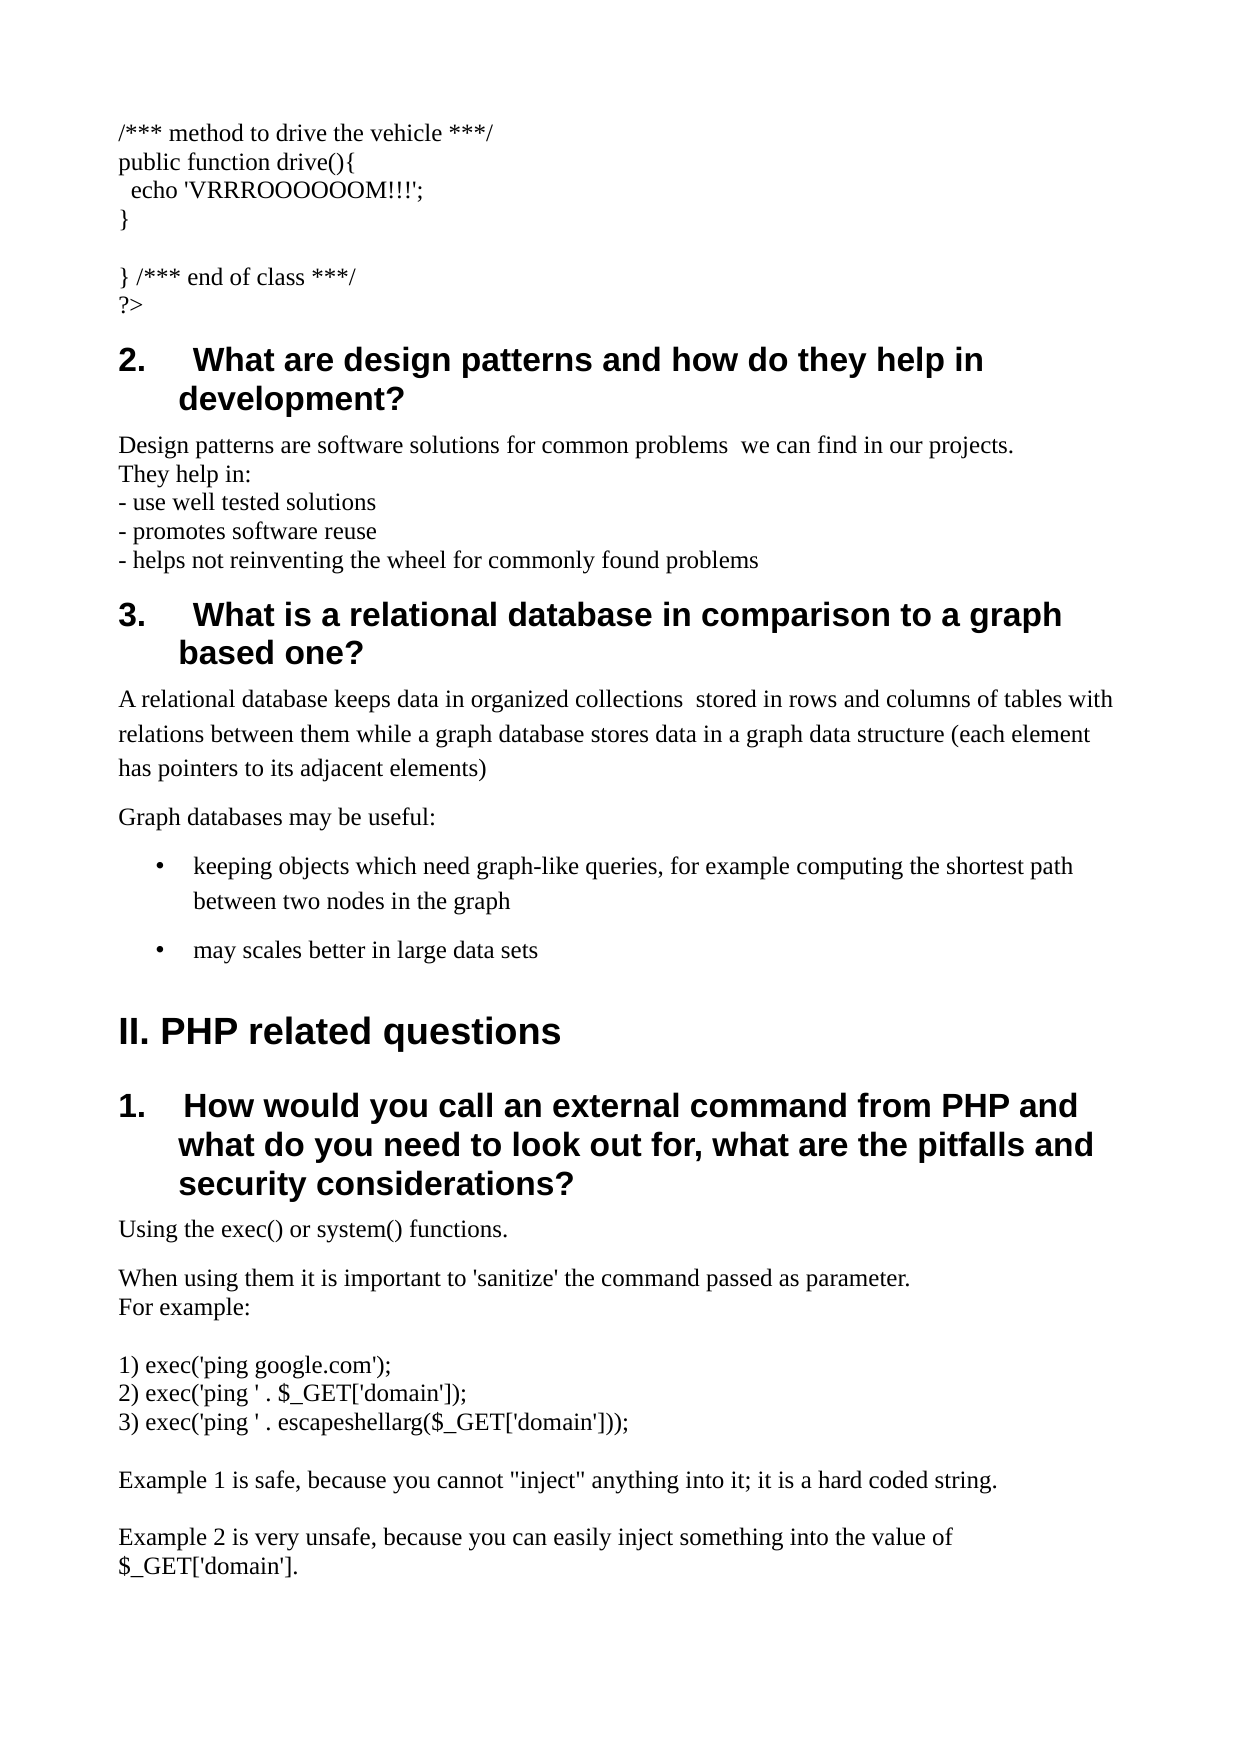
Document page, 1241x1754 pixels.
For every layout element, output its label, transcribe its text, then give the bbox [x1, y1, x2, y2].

text Example 1 is safe, because you cannot "inject" anything into it; it is a hard coded string. [118, 1465, 1122, 1493]
text When using them it is important to 'sanitize' the command passed as parameter. [118, 1263, 1122, 1292]
subtitle 1. How would you call an external command from PHP and what do you need to look out for, what are the pitfalls and security considerations? [118, 1086, 1122, 1202]
text - promotes software reuse [118, 516, 1122, 545]
text } [118, 204, 1122, 233]
text For example: [118, 1292, 1122, 1321]
subtitle 2. What are design patterns and how do they help in development? [118, 340, 1122, 417]
text echo 'VRRROOOOOOM!!!'; [118, 176, 1122, 204]
text 2) exec('ping ' . $_GET['domain']); [118, 1378, 1122, 1407]
list may scales better in large data sets [156, 935, 1122, 964]
text 3) exec('ping ' . escapeshellarg($_GET['domain'])); [118, 1407, 1122, 1436]
text Graph databases may be useful: [118, 802, 1122, 831]
text Example 2 is very unsafe, because you can easily inject something into the value of $_GET['domain']. [118, 1522, 1122, 1580]
text - use well tested solutions [118, 487, 1122, 516]
subtitle II. PHP related questions [118, 1009, 1122, 1053]
text /*** method to drive the vehicle ***/ [118, 118, 1122, 147]
text Using the exec() or system() functions. [118, 1214, 1122, 1243]
text public function drive(){ [118, 147, 1122, 176]
text } /*** end of class ***/ [118, 262, 1122, 291]
subtitle 3. What is a relational database in comparison to a graph based one? [118, 594, 1122, 672]
text 1) exec('ping google.com'); [118, 1350, 1122, 1378]
text Design patterns are software solutions for common problems we can find in our projects. [118, 430, 1122, 459]
text ?> [118, 291, 1122, 319]
text - helps not reinventing the wheel for commonly found problems [118, 545, 1122, 574]
list keeping objects which need graph-like queries, for example computing the shortest path between two nodes in the graph [156, 851, 1122, 915]
text They help in: [118, 459, 1122, 487]
text A relational database keeps data in organized collections stored in rows and columns of tables with relations between them while a graph database stores data in a graph data structure (each element has pointers to its adjacent elements) [118, 684, 1122, 782]
